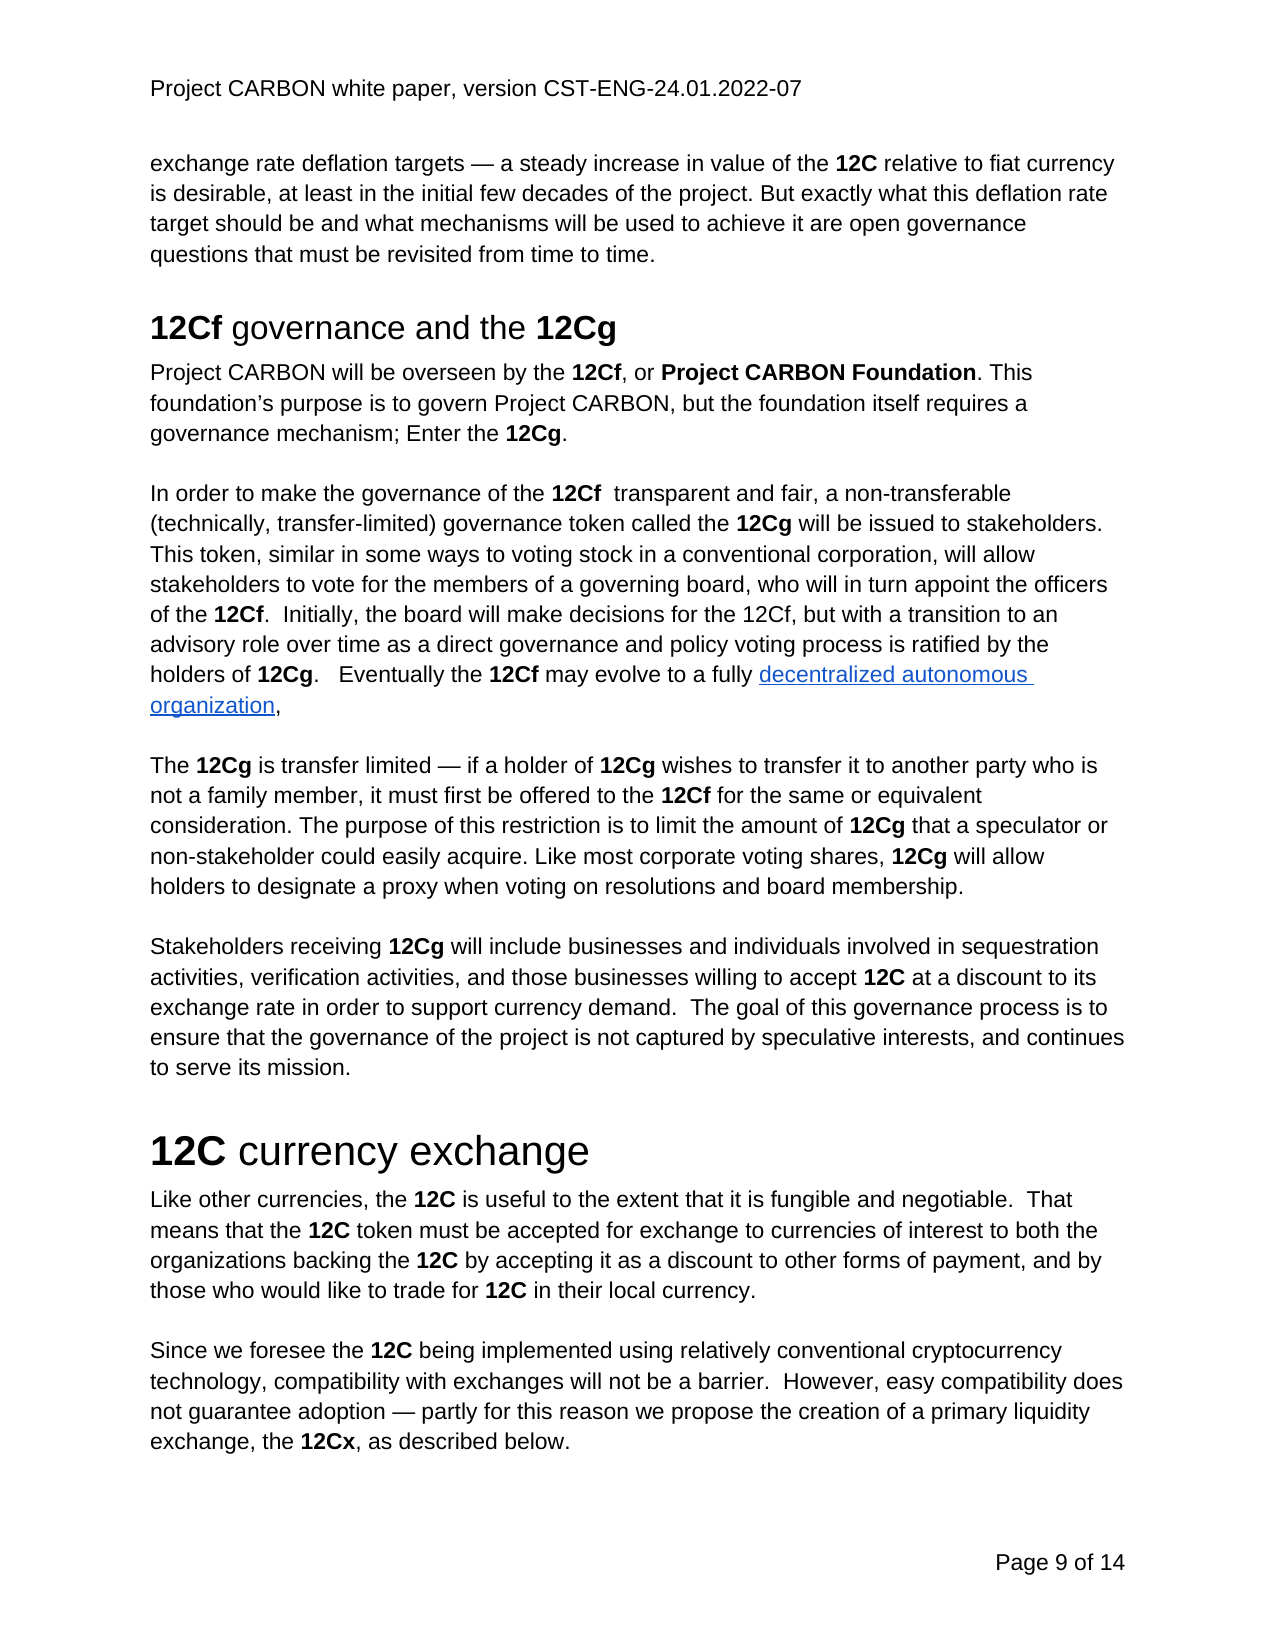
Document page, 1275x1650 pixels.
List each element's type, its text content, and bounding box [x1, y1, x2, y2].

text Project CARBON will be overseen by the 12Cf, or Project CARBON Foundation. This foundation’s purpose is to govern Project CARBON, but the foundation itself requires a governance mechanism; Enter the 12Cg. [150, 359, 1125, 446]
text exchange rate deflation targets — a steady increase in value of the 12C relative to fiat currency is desirable, at least in the initial few decades of the project. But exactly what this deflation rate target should be and what mechanisms will be used to achieve it are open governance questions that must be revisited from time to time. [150, 150, 1125, 267]
text Since we foresee the 12C being implemented using relatively conventional cryptocurrency technology, compatibility with exchanges will not be a barrier. However, easy compatibility does not guarantee adoption — partly for this reason we propose the creation of a primary liquidity exchange, the 12Cx, as described below. [150, 1337, 1125, 1454]
text Stakeholders receiving 12Cg will include businesses and individuals involved in sequestration activities, verification activities, and those businesses willing to accept 12C at a discount to its exchange rate in order to support currency demand. The goal of this governance process is to ensure that the governance of the project is not captured by speculative interests, and continues to serve its mission. [150, 933, 1125, 1080]
text Like other currencies, the 12C is useful to the extent that it is fungible and negotiable. That means that the 12C token must be accepted for exchange to currencies of interest to both the organizations backing the 12C by accepting it as a discount to other forms of payment, and by those who would like to trade for 12C in their local currency. [150, 1186, 1125, 1303]
subtitle 12C currency exchange [150, 1126, 1125, 1174]
subtitle 12Cf governance and the 12Cg [150, 308, 1125, 347]
text The 12Cg is transfer limited — if a holder of 12Cg wishes to transfer it to another party who is not a family member, it must first be offered to the 12Cf for the same or equivalent consideration. The purpose of this restriction is to limit the amount of 12Cg that a speculator or non-stakeholder could easily acquire. Like most corporate voting shares, 12Cg will allow holders to designate a proxy when voting on resolutions and board membership. [150, 752, 1125, 899]
text In order to make the governance of the 12Cf transparent and fair, a non-transferable (technically, transfer-limited) governance token called the 12Cg will be issued to stakeholders. This token, similar in some ways to voting stock in a conventional corporation, will allow stakeholders to vote for the members of a governing board, who will in turn appoint the officers of the 12Cf. Initially, the board will make decisions for the 12Cf, but with a transition to an advisory role over time as a direct governance and policy voting process is ratified by the holders of 12Cg. Eventually the 12Cf may evolve to a fully decentralized autonomous organization, [150, 480, 1125, 718]
